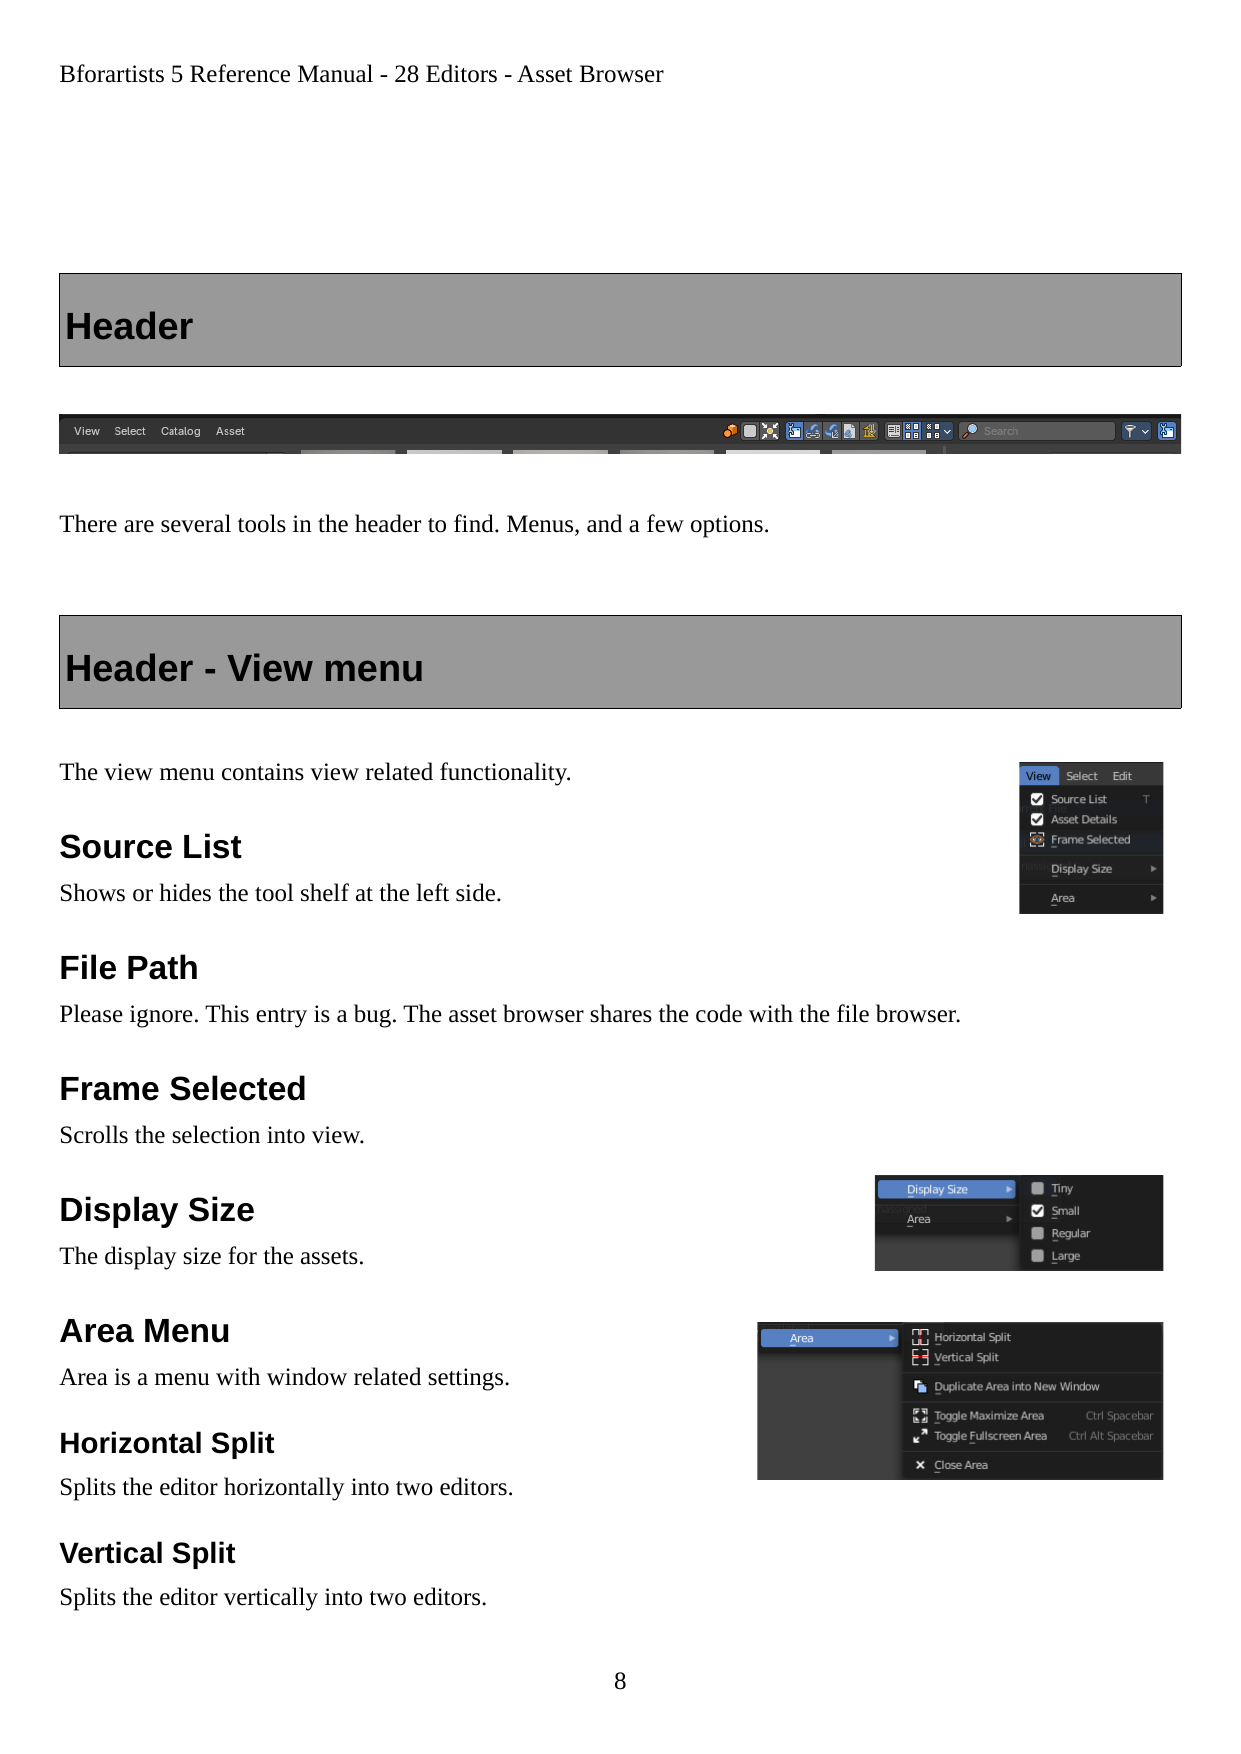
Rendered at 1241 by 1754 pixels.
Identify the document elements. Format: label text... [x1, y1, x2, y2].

text Please ignore. This entry is a bug. The asset browser shares the code with the file browser. [59, 999, 1181, 1028]
text Splits the editor horizontally into two editors. [59, 1472, 1181, 1501]
text The view menu contains view related functionality. [59, 757, 1181, 786]
subtitle Display Size [59, 1190, 874, 1229]
subtitle File Path [59, 948, 1181, 987]
subtitle [1164, 827, 1181, 866]
subtitle Area Menu [59, 1311, 1181, 1350]
subtitle [1164, 1426, 1181, 1460]
subtitle Source List [59, 827, 1019, 866]
text Shows or hides the tool shelf at the left side. [59, 878, 1019, 907]
text Area is a menu with window related settings. [59, 1362, 757, 1391]
text Scrolls the selection into view. [59, 1120, 1181, 1149]
subtitle Frame Selected [59, 1069, 1181, 1108]
picture [757, 1322, 1164, 1480]
subtitle Horizontal Split [59, 1426, 757, 1460]
text Splits the editor vertically into two editors. [59, 1582, 1181, 1611]
picture [1019, 762, 1164, 914]
text The display size for the assets. [59, 1241, 874, 1270]
text There are several tools in the header to find. Menus, and a few options. [59, 509, 1181, 537]
subtitle [1164, 1190, 1181, 1229]
picture [59, 414, 1182, 454]
table_header Header [60, 274, 1181, 366]
picture [874, 1175, 1164, 1271]
subtitle Vertical Split [59, 1536, 1181, 1570]
table_header Header - View menu [60, 616, 1181, 708]
